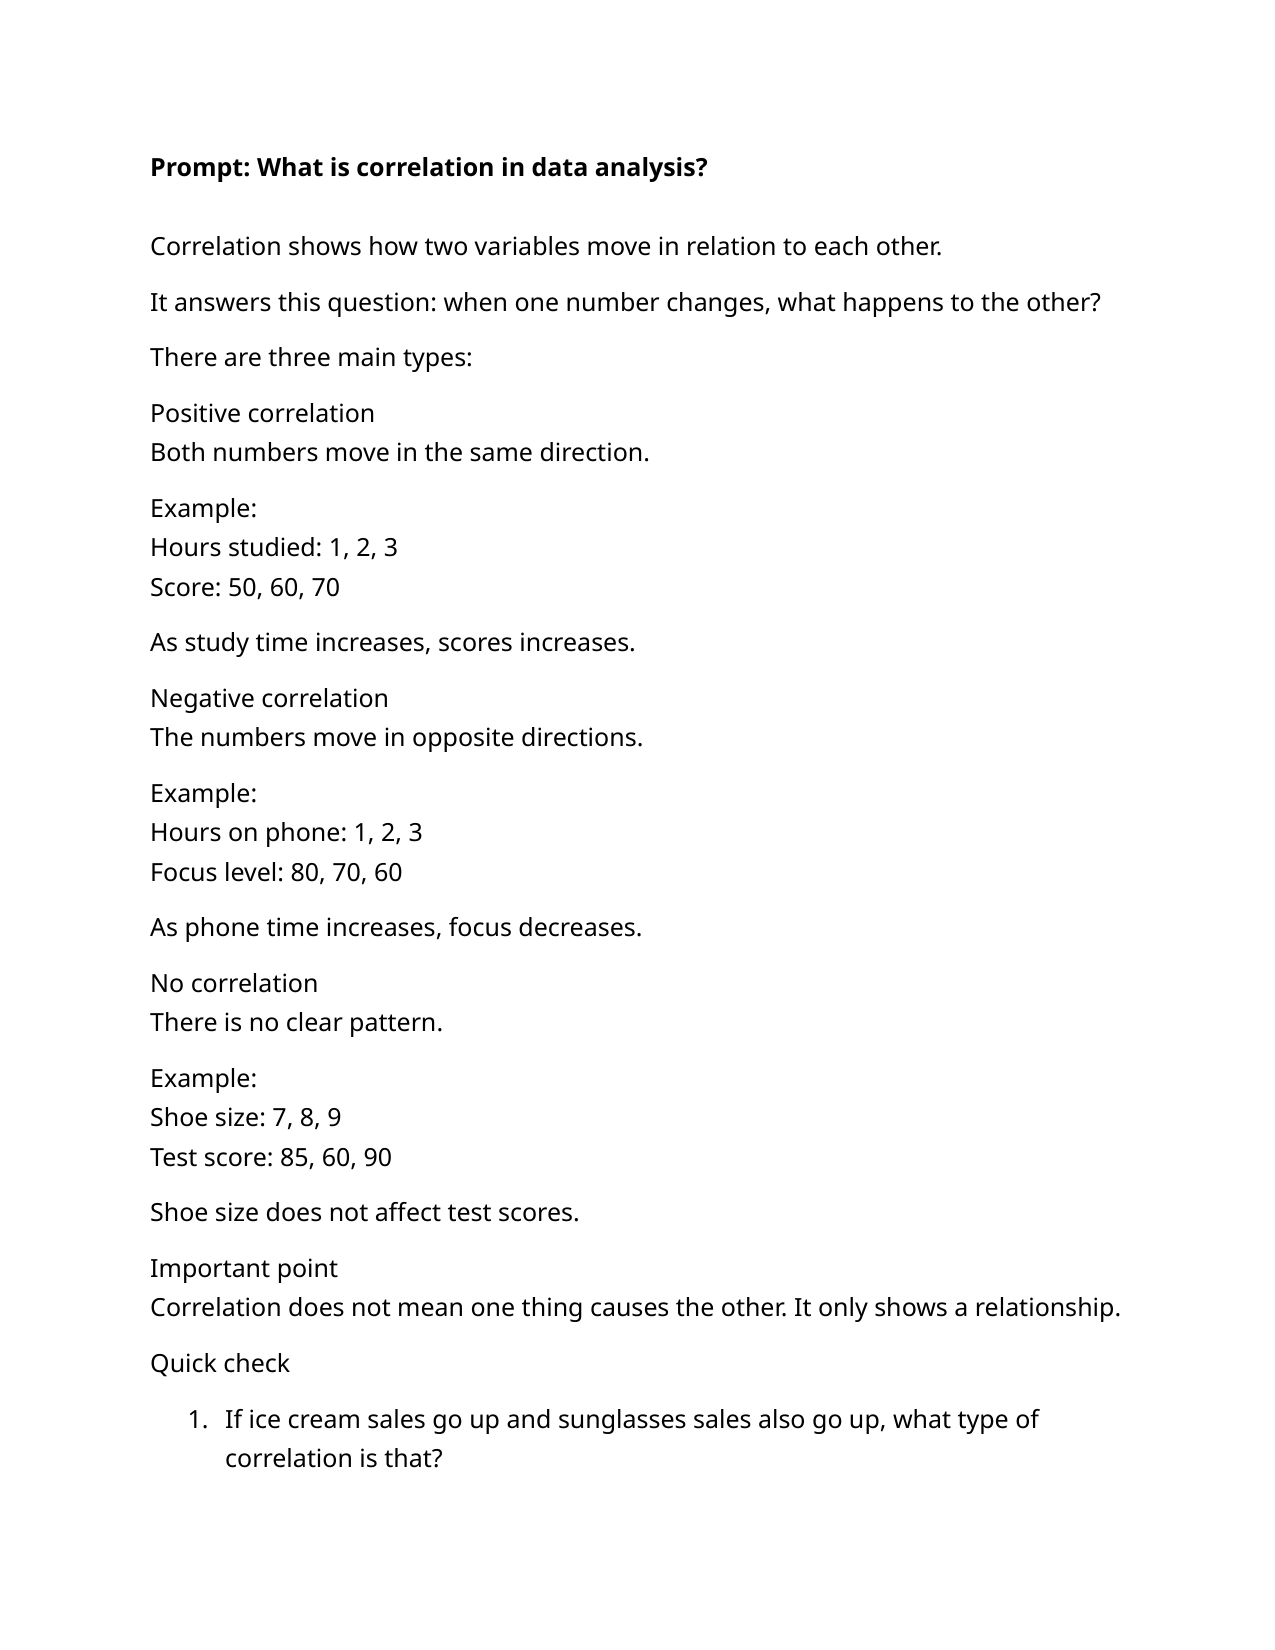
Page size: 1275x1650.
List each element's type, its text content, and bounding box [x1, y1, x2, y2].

text Example: Hours studied: 1, 2, 3 Score: 50, 60, 70 [150, 491, 1125, 603]
text Shoe size does not affect test scores. [150, 1195, 1125, 1229]
text Important point Correlation does not mean one thing causes the other. It only shows a relationship. [150, 1251, 1125, 1324]
text Example: Shoe size: 7, 8, 9 Test score: 85, 60, 90 [150, 1061, 1125, 1173]
text As phone time increases, focus decreases. [150, 910, 1125, 944]
text No correlation There is no clear pattern. [150, 966, 1125, 1039]
text Positive correlation Both numbers move in the same direction. [150, 396, 1125, 469]
text It answers this question: when one number changes, what happens to the other? [150, 284, 1125, 318]
list If ice cream sales go up and sunglasses sales also go up, what type of correlation is that? [187, 1402, 1125, 1475]
text There are three main types: [150, 340, 1125, 374]
text Negative correlation The numbers move in opposite directions. [150, 681, 1125, 754]
text Prompt: What is correlation in data analysis? Correlation shows how two variables move in relation to each other. [150, 150, 1125, 262]
text Example: Hours on phone: 1, 2, 3 Focus level: 80, 70, 60 [150, 776, 1125, 888]
text As study time increases, scores increases. [150, 625, 1125, 659]
text Quick check [150, 1346, 1125, 1380]
